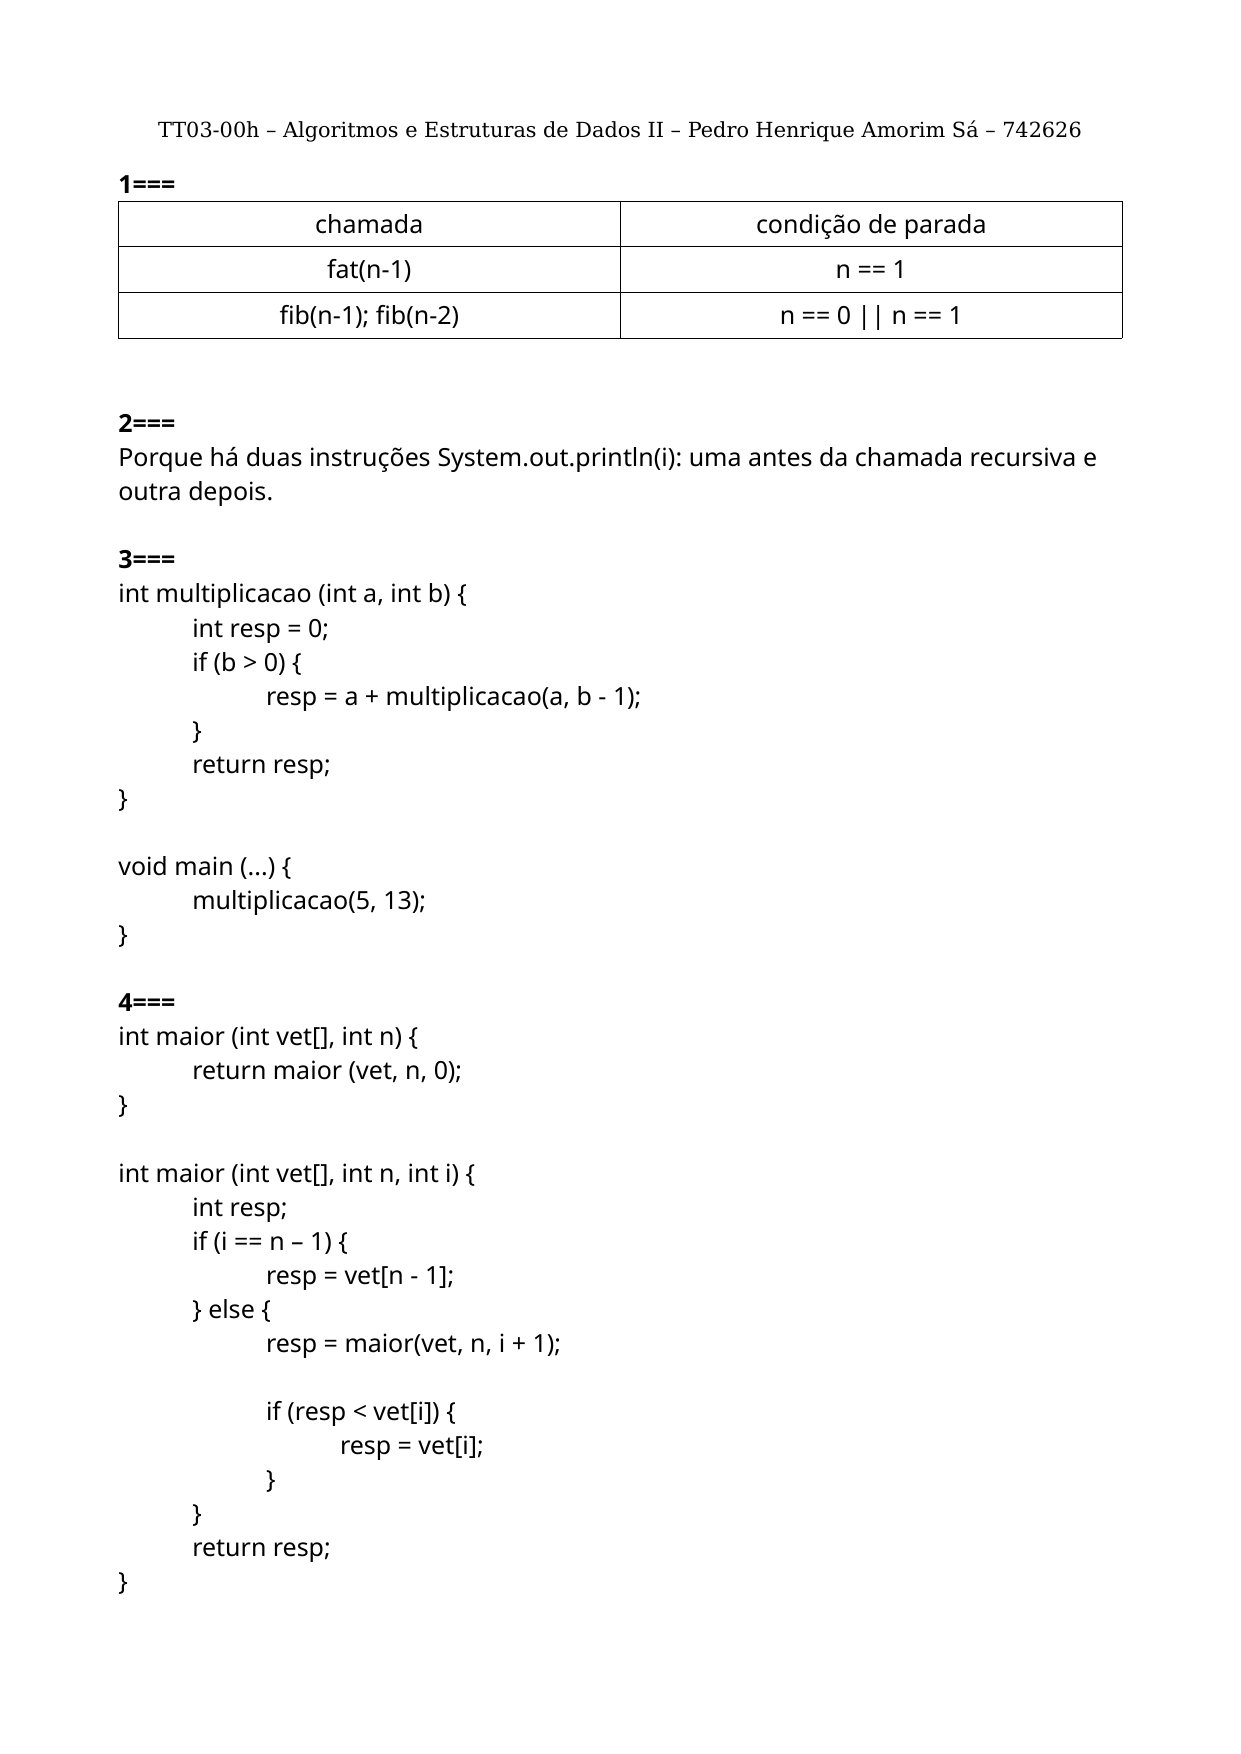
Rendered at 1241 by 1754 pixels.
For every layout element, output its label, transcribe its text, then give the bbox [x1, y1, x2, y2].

text return resp; [118, 746, 1122, 781]
text 2=== [118, 406, 1122, 440]
text return resp; [118, 1530, 1122, 1564]
text void main (...) { [118, 849, 1122, 883]
text } [118, 712, 1122, 746]
text int resp; [118, 1189, 1122, 1223]
text resp = vet[n - 1]; [118, 1257, 1122, 1291]
text if (b > 0) { [118, 644, 1122, 678]
table_cell n == 1 [621, 247, 1122, 292]
text } [118, 1564, 1122, 1598]
text } [118, 781, 1122, 814]
text } else { [118, 1291, 1122, 1326]
table_cell fib(n-1); fib(n-2) [119, 293, 620, 338]
text int maior (int vet[], int n) { [118, 1019, 1122, 1053]
text multiplicacao(5, 13); [118, 883, 1122, 917]
text int multiplicacao (int a, int b) { [118, 576, 1122, 610]
text if (i == n – 1) { [118, 1223, 1122, 1257]
text } [118, 1462, 1122, 1496]
text } [118, 917, 1122, 951]
text if (resp < vet[i]) { [118, 1394, 1122, 1428]
text resp = a + multiplicacao(a, b - 1); [118, 678, 1122, 712]
text } [118, 1087, 1122, 1121]
text 1=== [118, 167, 1122, 201]
text resp = vet[i]; [118, 1428, 1122, 1462]
text } [118, 1496, 1122, 1530]
table_cell n == 0 || n == 1 [621, 293, 1122, 338]
text 3=== [118, 542, 1122, 576]
table_header condição de parada [621, 202, 1122, 246]
text return maior (vet, n, 0); [118, 1053, 1122, 1087]
text resp = maior(vet, n, i + 1); [118, 1326, 1122, 1359]
text Porque há duas instruções System.out.println(i): uma antes da chamada recursiva e outra depois. [118, 440, 1122, 508]
text 4=== [118, 985, 1122, 1019]
table_cell fat(n-1) [119, 247, 620, 292]
text int maior (int vet[], int n, int i) { [118, 1155, 1122, 1189]
text int resp = 0; [118, 610, 1122, 644]
table_header chamada [119, 202, 620, 246]
